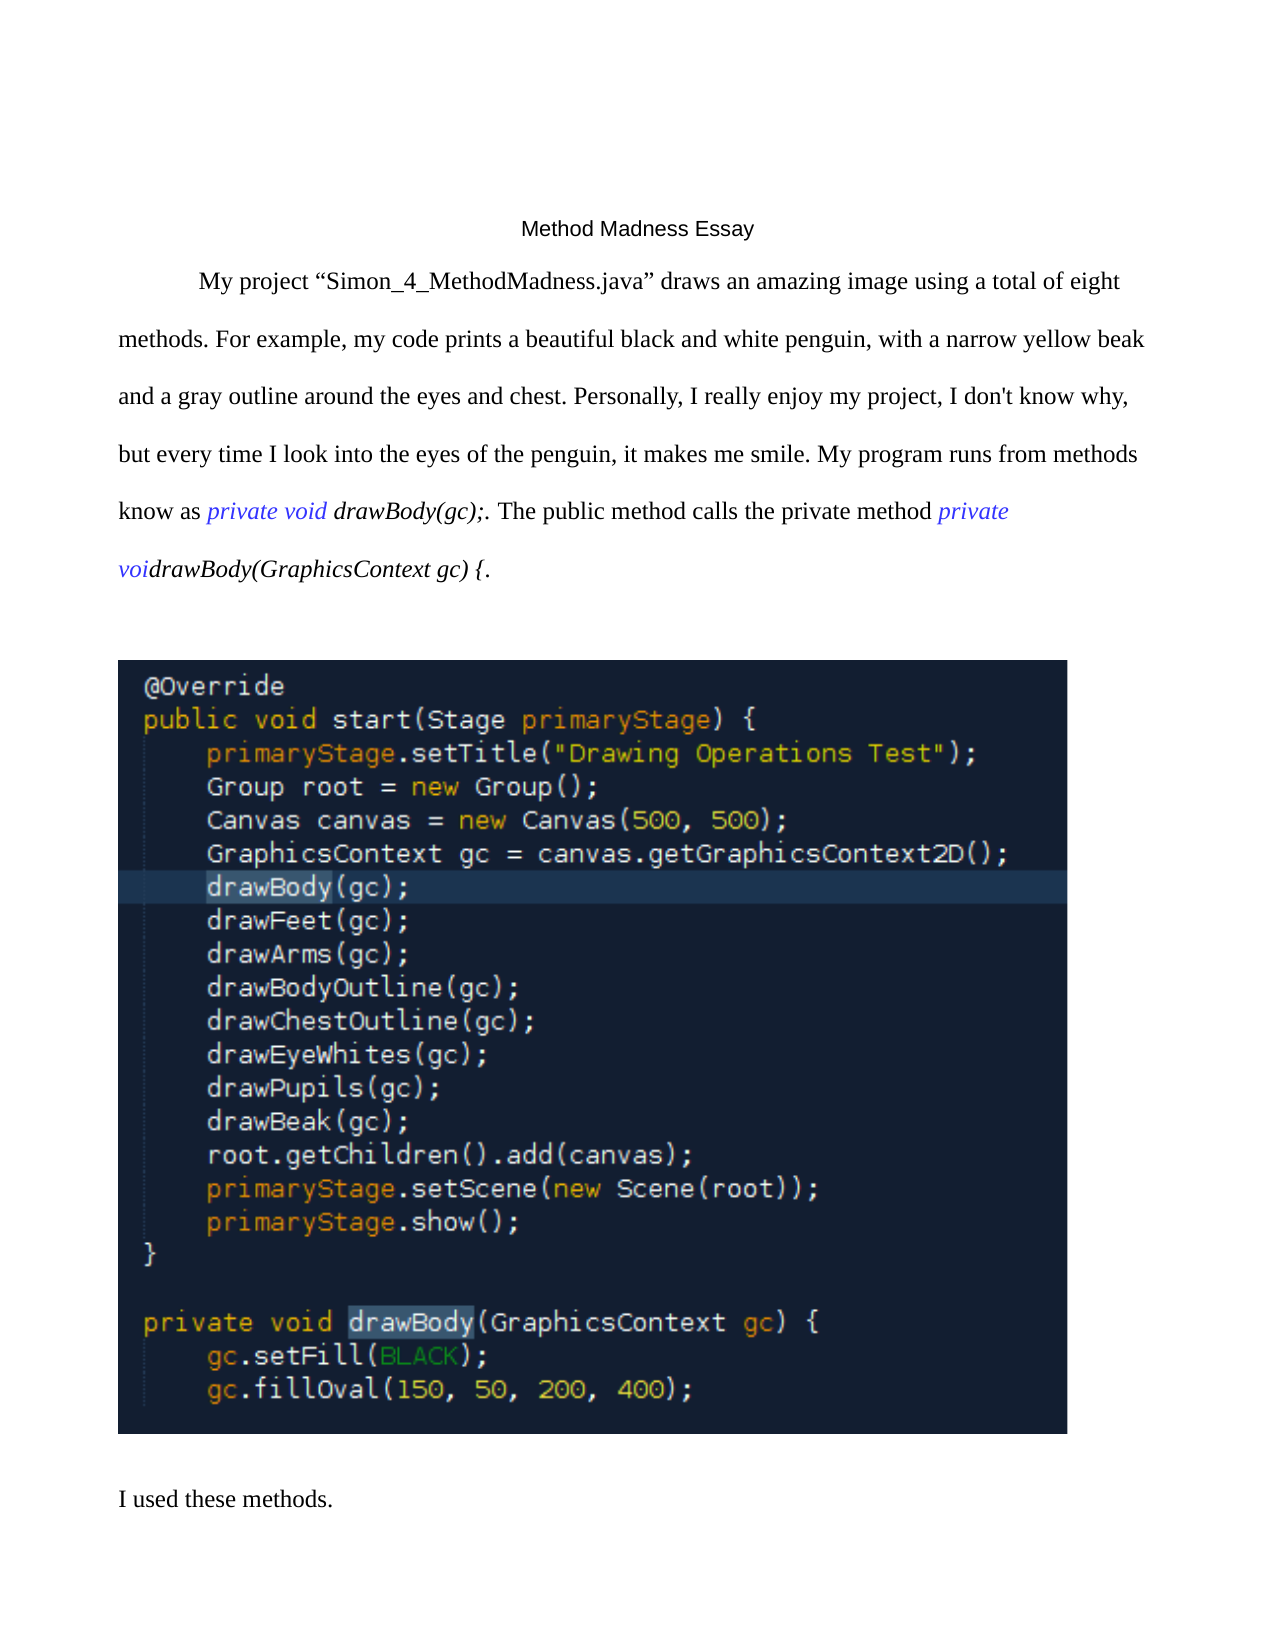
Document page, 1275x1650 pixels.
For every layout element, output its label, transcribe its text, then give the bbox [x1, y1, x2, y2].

text Method Madness Essay [118, 216, 1157, 241]
picture [118, 660, 1068, 1434]
text I used these methods. [118, 1484, 1157, 1512]
text My project “Simon_4_MethodMadness.java” draws an amazing image using a total of eight methods. For example, my code prints a beautiful black and white penguin, with a narrow yellow beak and a gray outline around the eyes and chest. Personally, I really enjoy my project, I don't know why, but every time I look into the eyes of the penguin, it makes me smile. My program runs from methods know as private void drawBody(gc);. The public method calls the private method private voidrawBody(GraphicsContext gc) {. [118, 266, 1157, 583]
